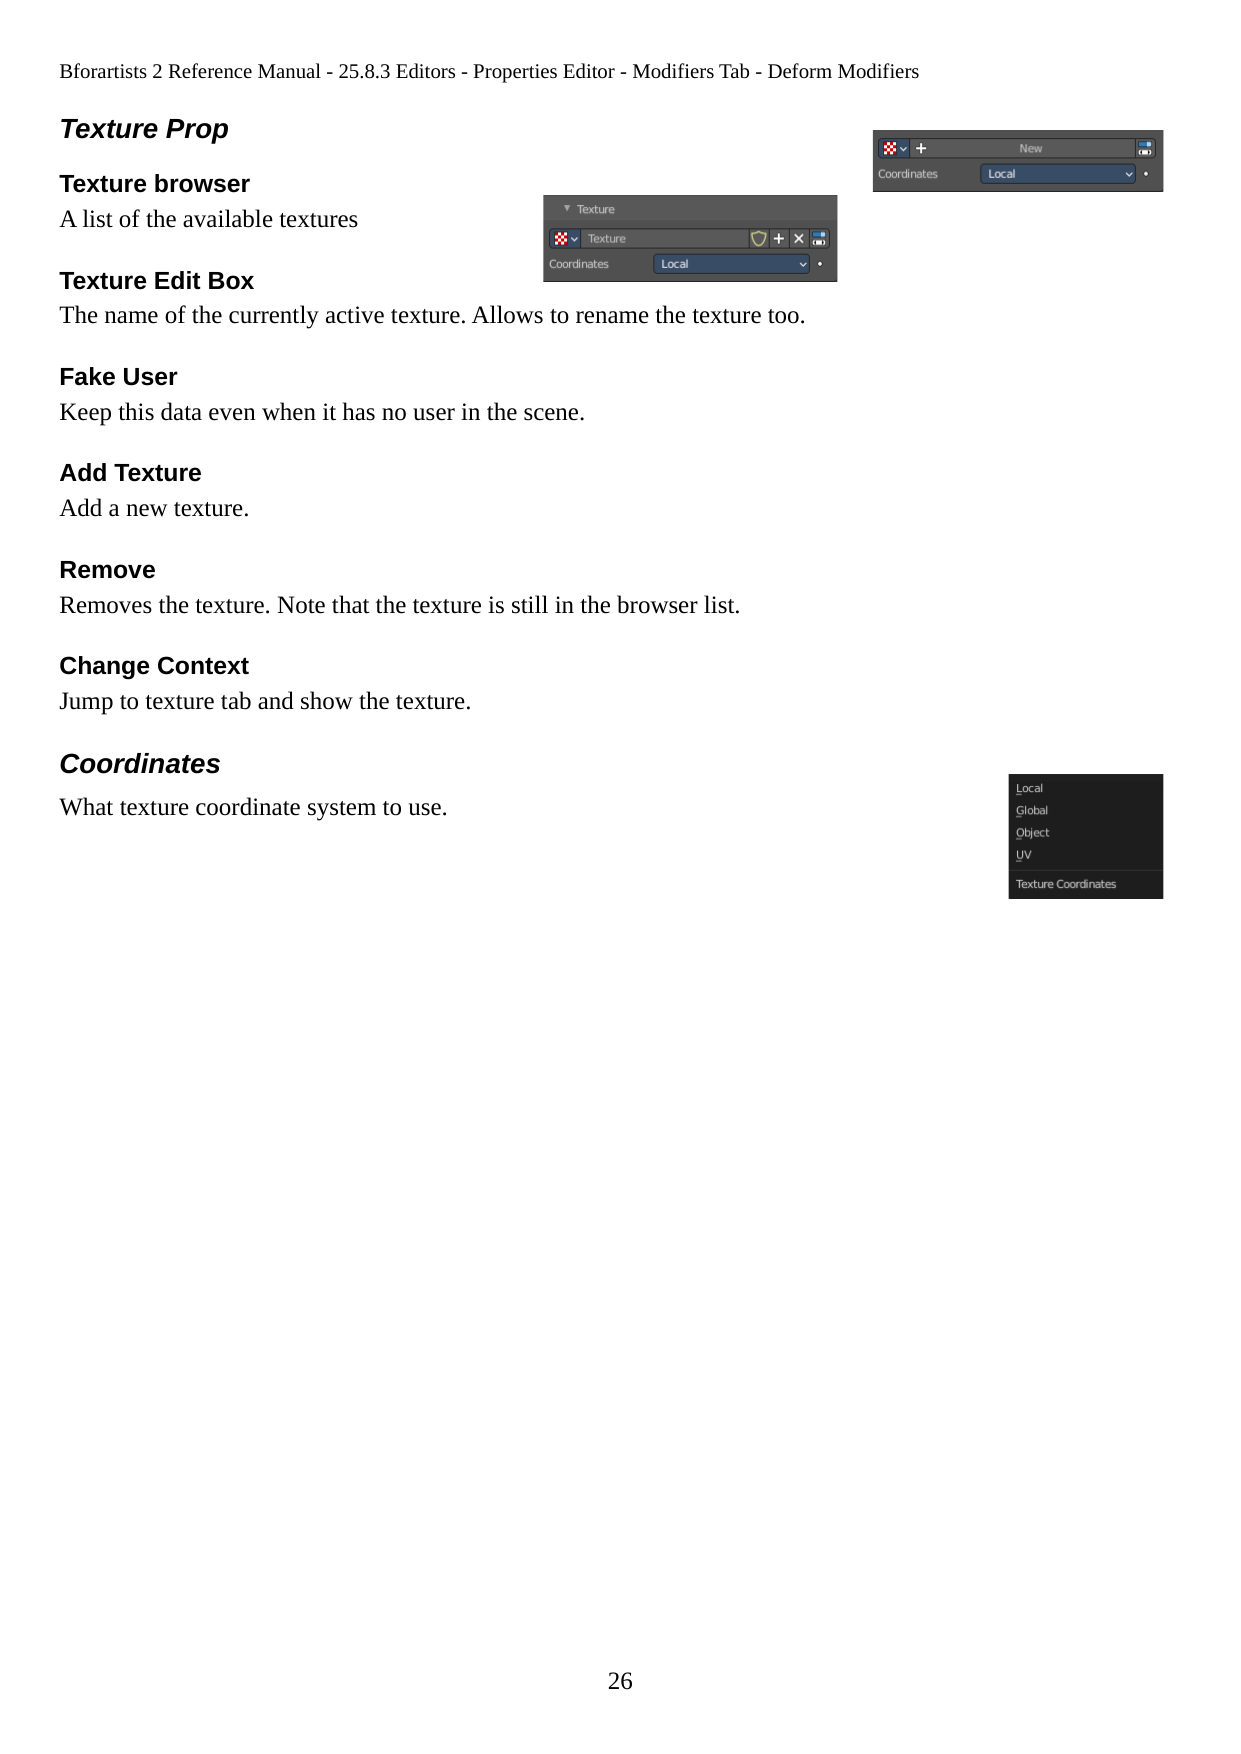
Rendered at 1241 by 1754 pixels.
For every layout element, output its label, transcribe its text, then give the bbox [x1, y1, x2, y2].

text Add a new texture. [59, 493, 1181, 522]
picture [1008, 774, 1164, 899]
subtitle Texture Edit Box [59, 266, 1181, 294]
subtitle Coordinates [59, 748, 1181, 779]
text The name of the currently active texture. Allows to rename the texture too. [59, 301, 1181, 329]
subtitle Add Texture [59, 458, 1181, 487]
subtitle Texture browser [59, 169, 1181, 198]
subtitle Change Context [59, 651, 1181, 680]
subtitle Remove [59, 555, 1181, 583]
text Removes the texture. Note that the texture is still in the browser list. [59, 590, 1181, 618]
text What texture coordinate system to use. [59, 792, 1008, 821]
text Jump to texture tab and show the texture. [59, 686, 1181, 715]
picture [872, 130, 1164, 192]
text A list of the available textures [59, 204, 543, 233]
subtitle Texture Prop [59, 113, 1181, 144]
text Keep this data even when it has no user in the scene. [59, 397, 1181, 426]
picture [543, 195, 838, 282]
text [838, 204, 1181, 233]
subtitle Fake User [59, 362, 1181, 391]
